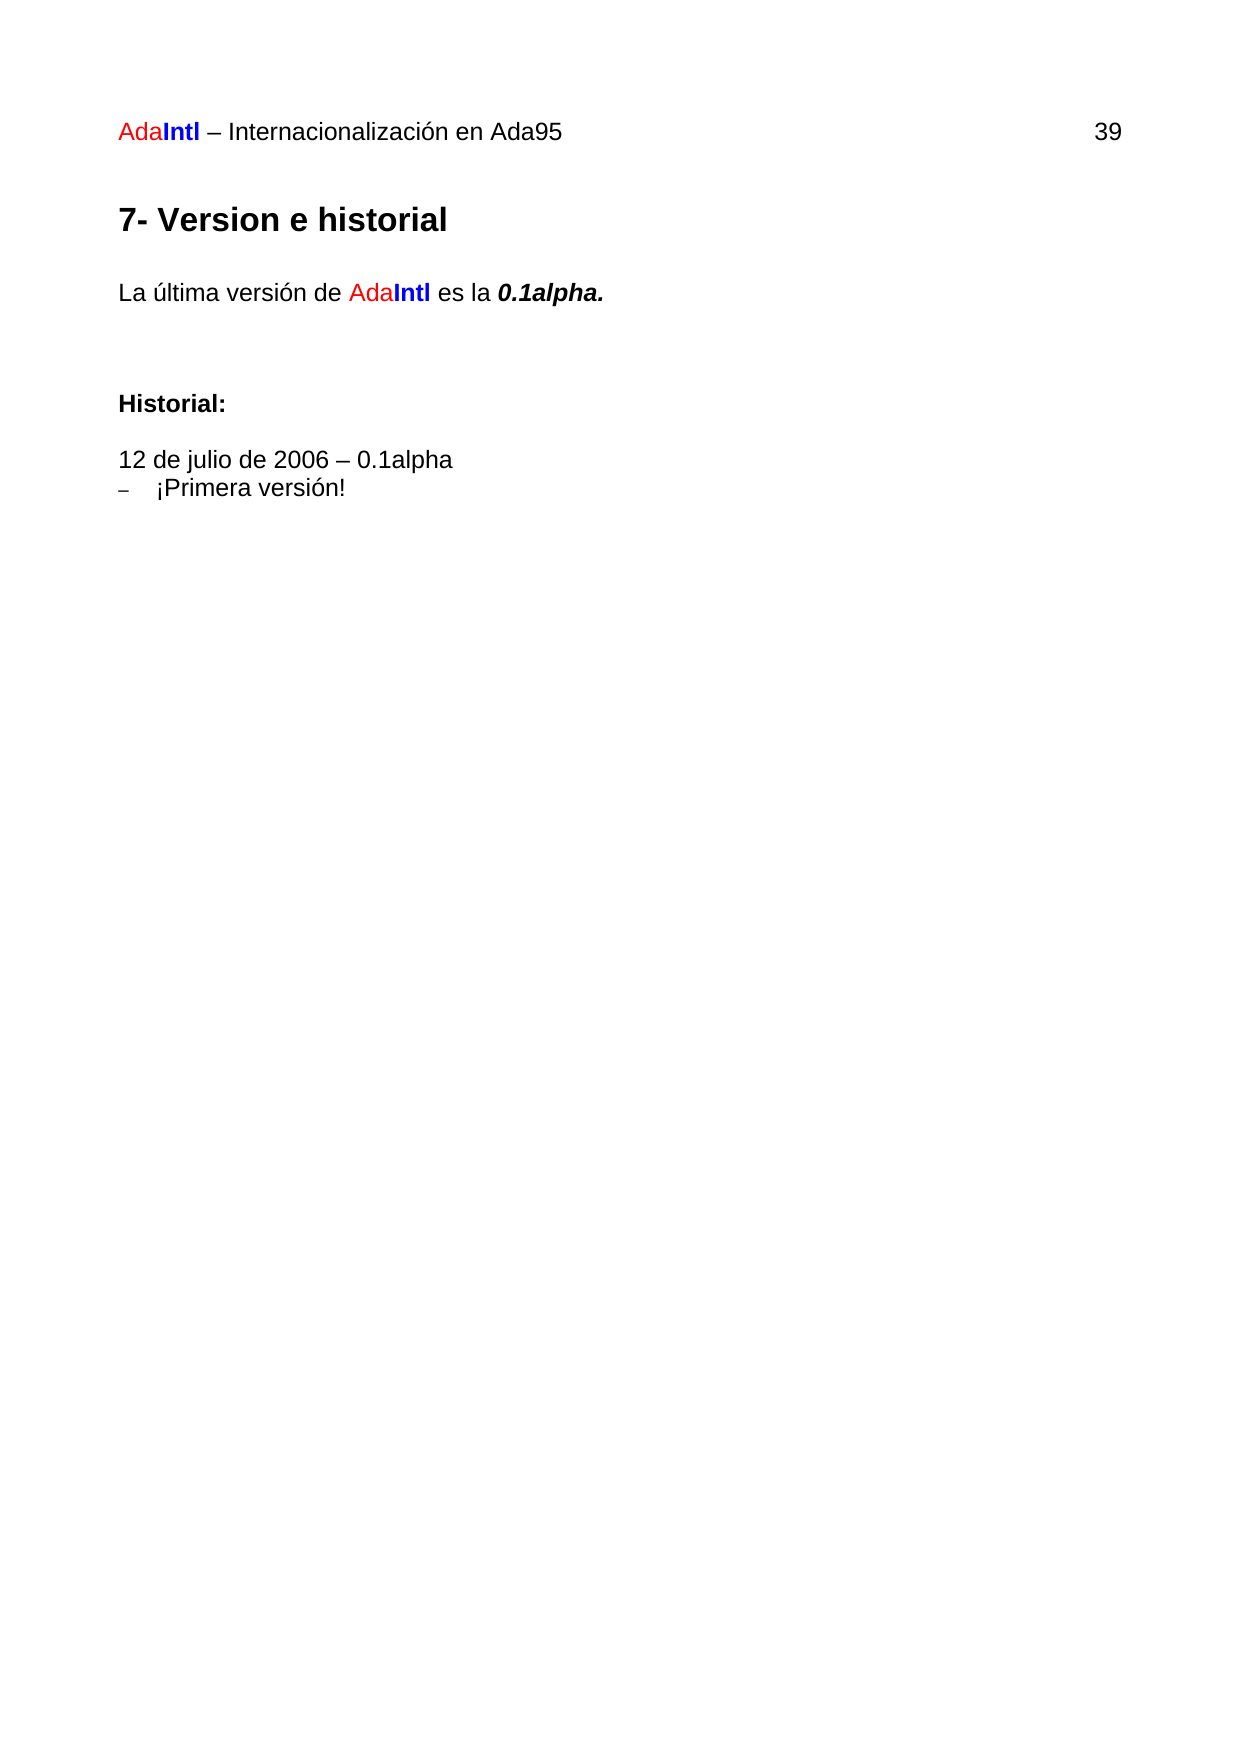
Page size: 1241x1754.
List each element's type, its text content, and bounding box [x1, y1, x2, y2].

text Historial: [118, 390, 1122, 418]
text 12 de julio de 2006 – 0.1alpha [118, 446, 1122, 474]
text La última versión de AdaIntl es la 0.1alpha. [118, 278, 1122, 306]
list ¡Primera versión! [118, 474, 1122, 502]
subtitle 7- Version e historial [118, 201, 1122, 238]
